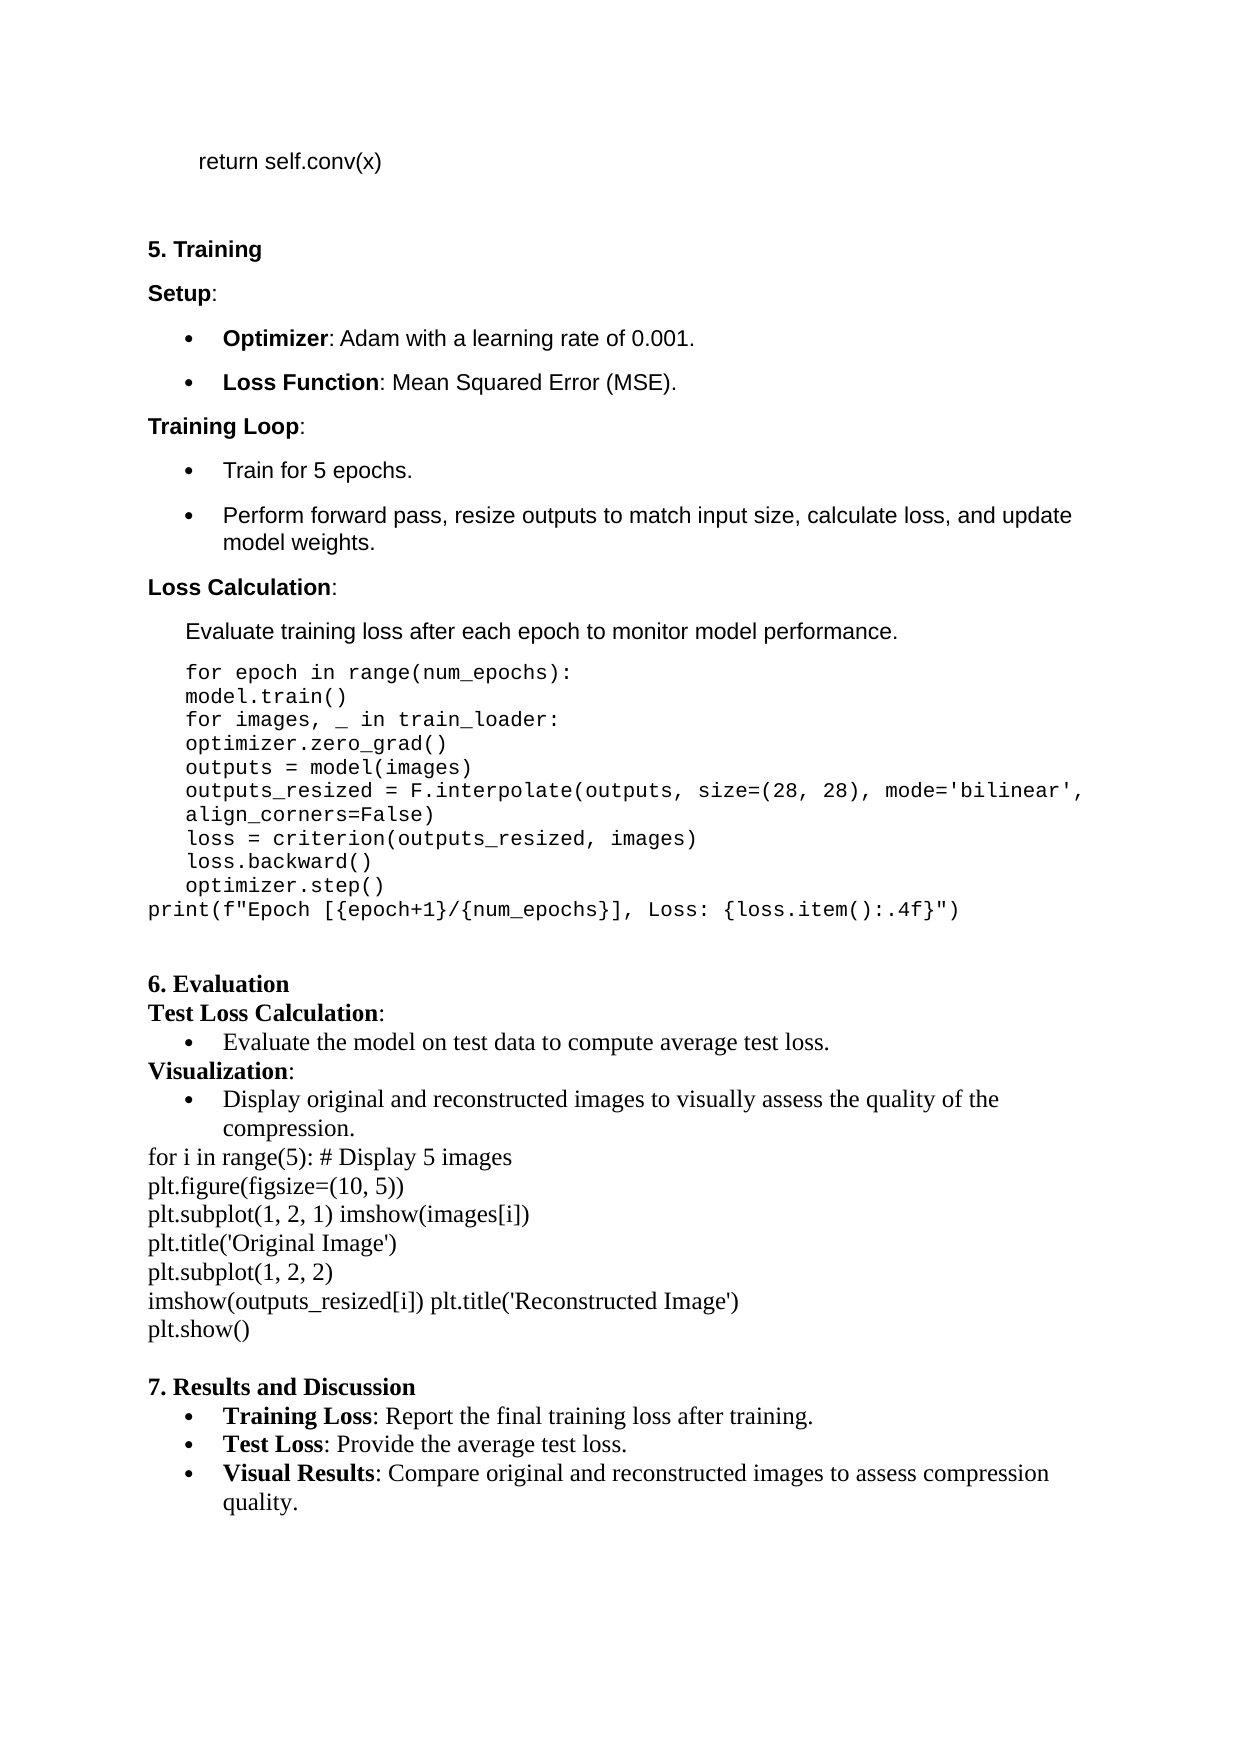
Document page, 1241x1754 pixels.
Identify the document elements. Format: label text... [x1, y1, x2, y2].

text imshow(outputs_resized[i]) plt.title('Reconstructed Image') [148, 1286, 1093, 1314]
list Perform forward pass, resize outputs to match input size, calculate loss, and update model weights. [185, 502, 1093, 556]
list Visual Results: Compare original and reconstructed images to assess compression quality. [185, 1458, 1093, 1516]
text 7. Results and Discussion [148, 1372, 1093, 1401]
text Test Loss Calculation: [148, 998, 1093, 1027]
list Display original and reconstructed images to visually assess the quality of the compression. [185, 1084, 1093, 1142]
text outputs = model(images) [185, 757, 1093, 780]
list Test Loss: Provide the average test loss. [185, 1429, 1093, 1458]
text optimizer.zero_grad() [185, 733, 1093, 757]
text Visualization: [148, 1056, 1093, 1084]
text plt.subplot(1, 2, 1) imshow(images[i]) [148, 1199, 1093, 1228]
text for images, _ in train_loader: [185, 709, 1093, 733]
text return self.conv(x) [148, 148, 1093, 174]
list Evaluate the model on test data to compute average test loss. [185, 1027, 1093, 1056]
text optimizer.step() [185, 875, 1093, 899]
list Training Loss: Report the final training loss after training. [185, 1401, 1093, 1429]
text Loss Calculation: [148, 574, 1093, 600]
text 6. Evaluation [148, 969, 1093, 998]
text plt.title('Original Image') [148, 1228, 1093, 1257]
text plt.figure(figsize=(10, 5)) [148, 1171, 1093, 1199]
text for i in range(5): # Display 5 images [148, 1142, 1093, 1171]
text model.train() [185, 686, 1093, 709]
text Setup: [148, 280, 1093, 307]
text loss.backward() [185, 851, 1093, 875]
list Optimizer: Adam with a learning rate of 0.001. [185, 325, 1093, 351]
text outputs_resized = F.interpolate(outputs, size=(28, 28), mode='bilinear', align_corners=False) [185, 780, 1093, 828]
text Training Loop: [148, 413, 1093, 439]
text plt.subplot(1, 2, 2) [148, 1257, 1093, 1286]
text plt.show() [148, 1314, 1093, 1343]
list Train for 5 epochs. [185, 457, 1093, 484]
list Loss Function: Mean Squared Error (MSE). [185, 369, 1093, 395]
text print(f"Epoch [{epoch+1}/{num_epochs}], Loss: {loss.item():.4f}") [148, 899, 1093, 922]
text Evaluate training loss after each epoch to monitor model performance. [185, 618, 1093, 644]
text loss = criterion(outputs_resized, images) [185, 828, 1093, 851]
text for epoch in range(num_epochs): [185, 662, 1093, 686]
text 5. Training [148, 236, 1093, 262]
